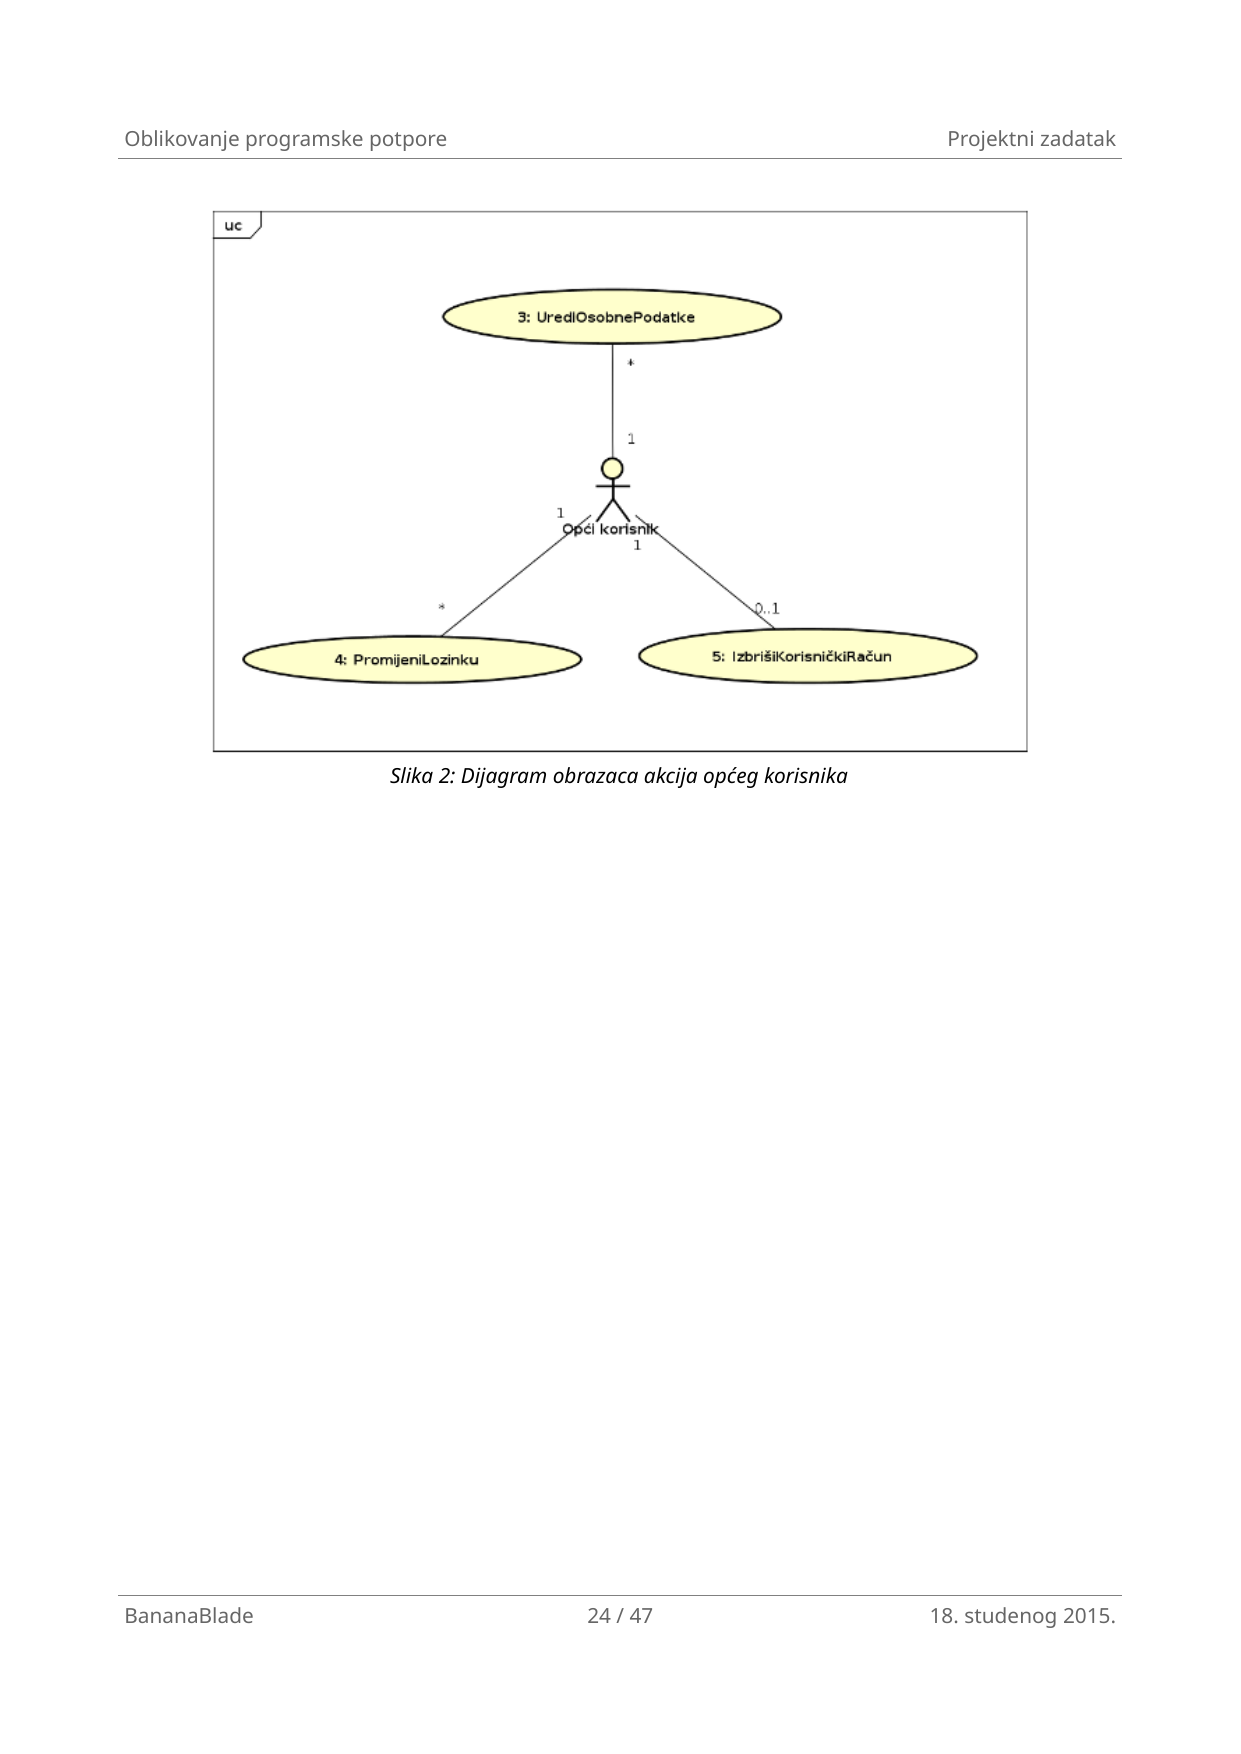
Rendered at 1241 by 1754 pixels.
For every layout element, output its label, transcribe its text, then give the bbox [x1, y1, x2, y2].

picture [202, 200, 1039, 762]
text Slika 2: Dijagram obrazaca akcija općeg korisnika [118, 201, 1122, 790]
